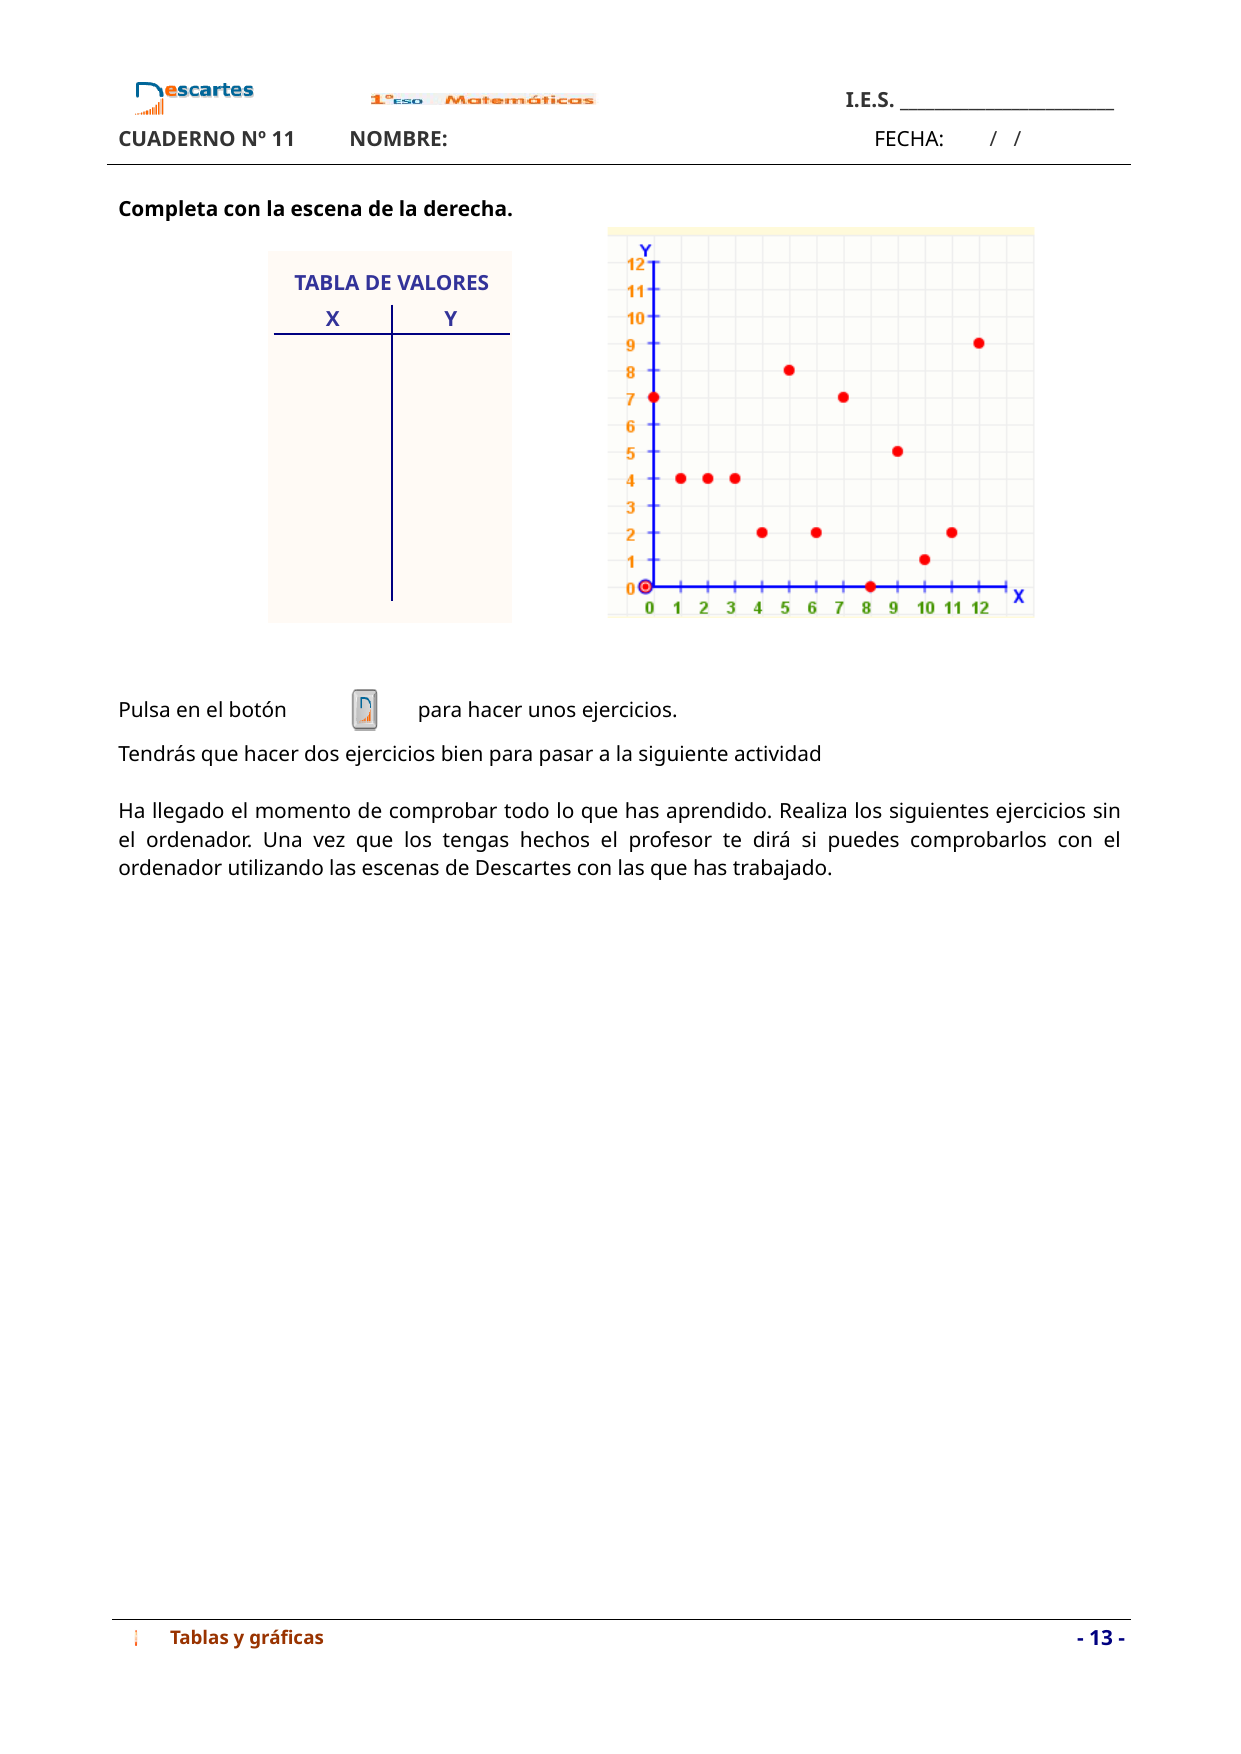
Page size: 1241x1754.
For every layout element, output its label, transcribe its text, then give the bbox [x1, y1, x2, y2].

table_cell [393, 453, 510, 482]
table_cell [274, 364, 391, 393]
table_cell [393, 394, 510, 423]
table_cell [274, 541, 391, 571]
table_cell [393, 541, 510, 571]
table_cell [393, 423, 510, 453]
table_cell [274, 394, 391, 423]
table_cell [393, 571, 510, 601]
picture [134, 1629, 138, 1646]
picture [351, 689, 378, 731]
text Completa con la escena de la derecha. [118, 194, 1122, 222]
table_cell [393, 482, 510, 512]
table_cell [274, 335, 391, 364]
table_cell [274, 571, 391, 601]
picture [607, 227, 1036, 618]
table_cell [274, 423, 391, 453]
table_cell [393, 512, 510, 541]
table_cell X [274, 305, 391, 333]
text Tendrás que hacer dos ejercicios bien para pasar a la siguiente actividad [118, 739, 1122, 768]
table_cell [274, 453, 391, 482]
table_cell [393, 364, 510, 393]
picture [371, 93, 599, 105]
table_header Pulsa en el botón [112, 680, 329, 739]
table_header para hacer unos ejercicios. [412, 680, 1134, 739]
text Ha llegado el momento de comprobar todo lo que has aprendido. Realiza los siguientes ejercicios sin el ordenador. Una vez que los tengas hechos el profesor te dirá si puedes comprobarlos con el ordenador utilizando las escenas de Descartes con las que has trabajado. [118, 796, 1122, 882]
table_cell [274, 482, 391, 512]
table_cell [393, 335, 510, 364]
table_cell [274, 512, 391, 541]
table_header TABLA DE VALORES [274, 260, 510, 304]
picture [134, 82, 257, 115]
table_cell Y [393, 305, 510, 333]
table_header [329, 680, 412, 739]
